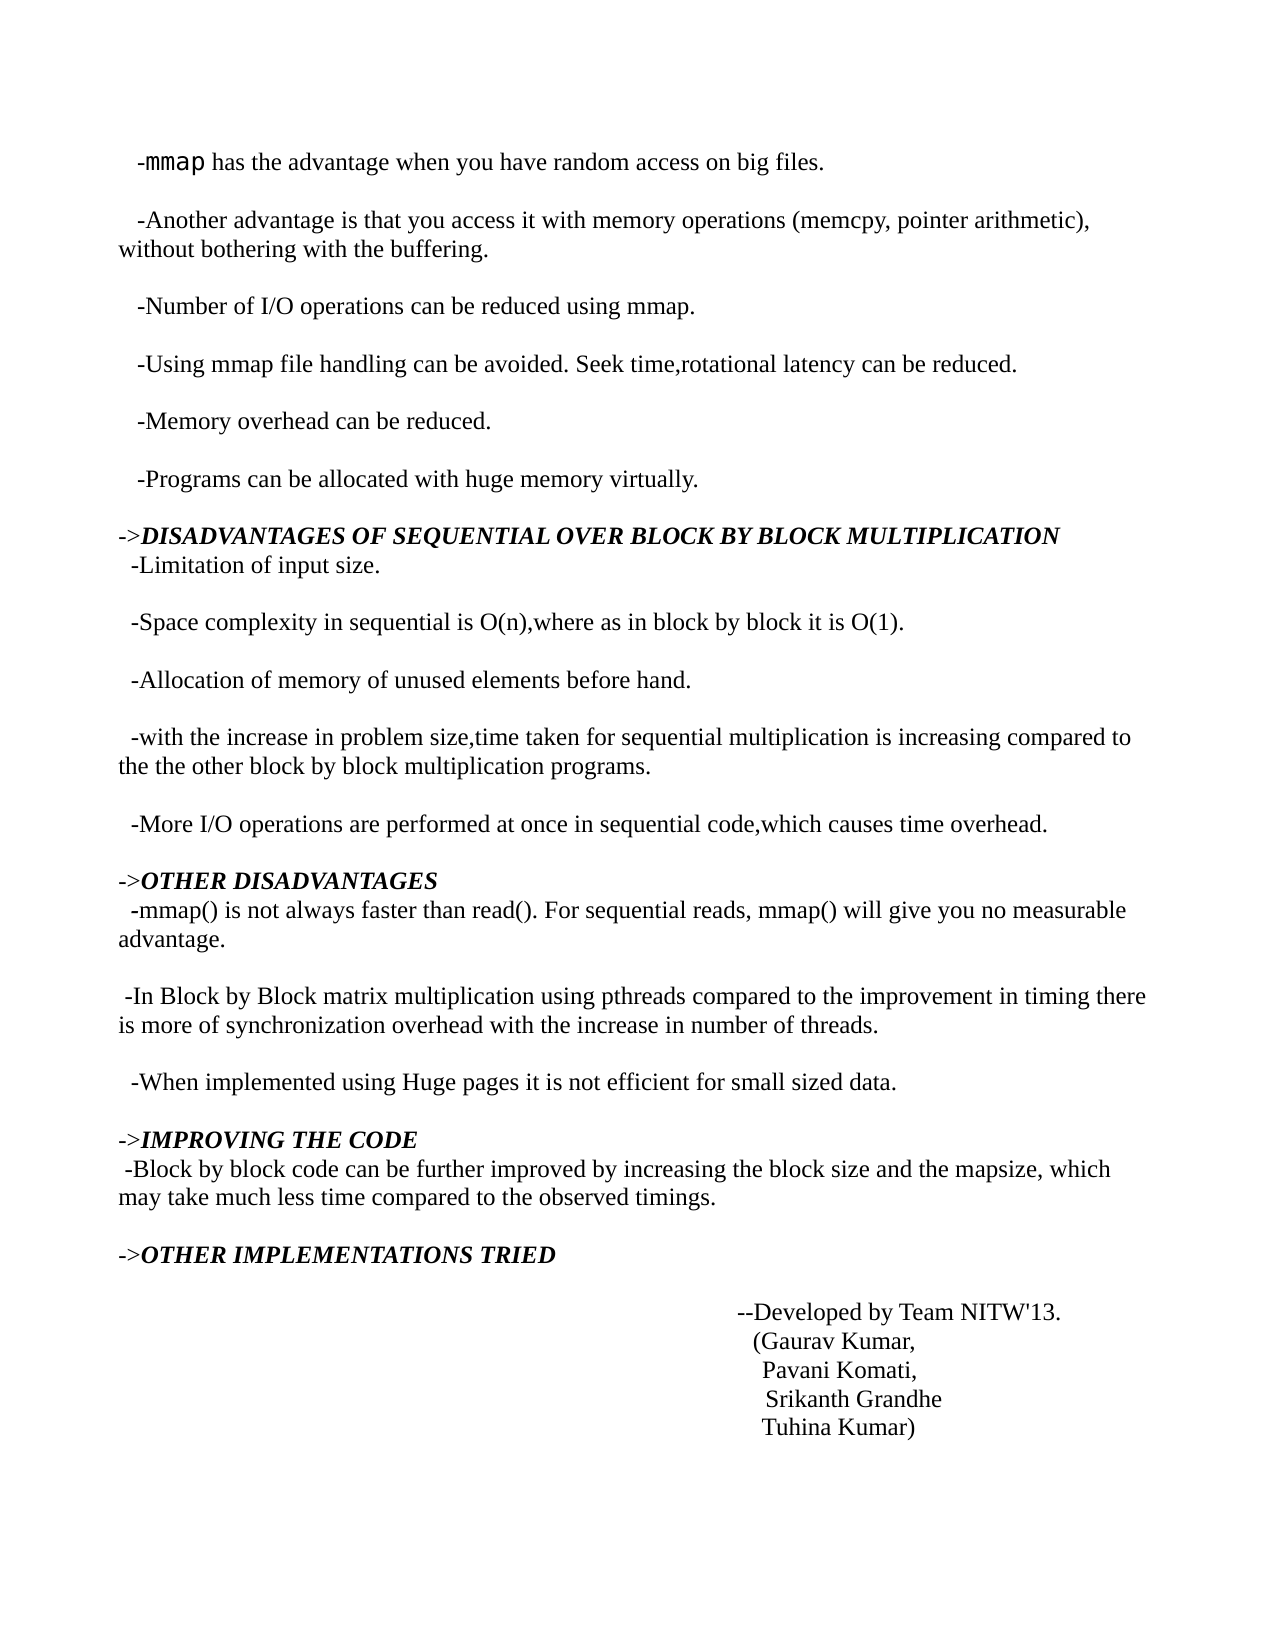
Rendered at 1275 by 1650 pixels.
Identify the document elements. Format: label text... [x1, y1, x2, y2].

text -Space complexity in sequential is O(n),where as in block by block it is O(1). [118, 607, 1157, 636]
text -In Block by Block matrix multiplication using pthreads compared to the improvement in timing there is more of synchronization overhead with the increase in number of threads. [118, 981, 1157, 1039]
text Srikanth Grandhe [118, 1384, 1157, 1412]
text -mmap() is not always faster than read(). For sequential reads, mmap() will give you no measurable advantage. [118, 895, 1157, 952]
text Pavani Komati, [118, 1355, 1157, 1384]
text -More I/O operations are performed at once in sequential code,which causes time overhead. [118, 809, 1157, 837]
text -Programs can be allocated with huge memory virtually. [118, 464, 1157, 492]
text -Limitation of input size. [118, 550, 1157, 579]
text -Number of I/O operations can be reduced using mmap. [118, 291, 1157, 320]
text -Using mmap file handling can be avoided. Seek time,rotational latency can be reduced. [118, 349, 1157, 377]
text ->OTHER DISADVANTAGES [118, 866, 1157, 895]
text (Gaurav Kumar, [118, 1326, 1157, 1355]
text -with the increase in problem size,time taken for sequential multiplication is increasing compared to the the other block by block multiplication programs. [118, 722, 1157, 780]
text -mmap has the advantage when you have random access on big files. [118, 147, 1157, 176]
text -Block by block code can be further improved by increasing the block size and the mapsize, which may take much less time compared to the observed timings. [118, 1154, 1157, 1211]
text ->DISADVANTAGES OF SEQUENTIAL OVER BLOCK BY BLOCK MULTIPLICATION [118, 521, 1157, 550]
text -Allocation of memory of unused elements before hand. [118, 665, 1157, 694]
text Tuhina Kumar) [118, 1412, 1157, 1441]
text ->IMPROVING THE CODE [118, 1125, 1157, 1154]
text -Memory overhead can be reduced. [118, 406, 1157, 435]
text -When implemented using Huge pages it is not efficient for small sized data. [118, 1067, 1157, 1096]
text --Developed by Team NITW'13. [118, 1297, 1157, 1326]
text ->OTHER IMPLEMENTATIONS TRIED [118, 1240, 1157, 1269]
text -Another advantage is that you access it with memory operations (memcpy, pointer arithmetic), without bothering with the buffering. [118, 205, 1157, 262]
